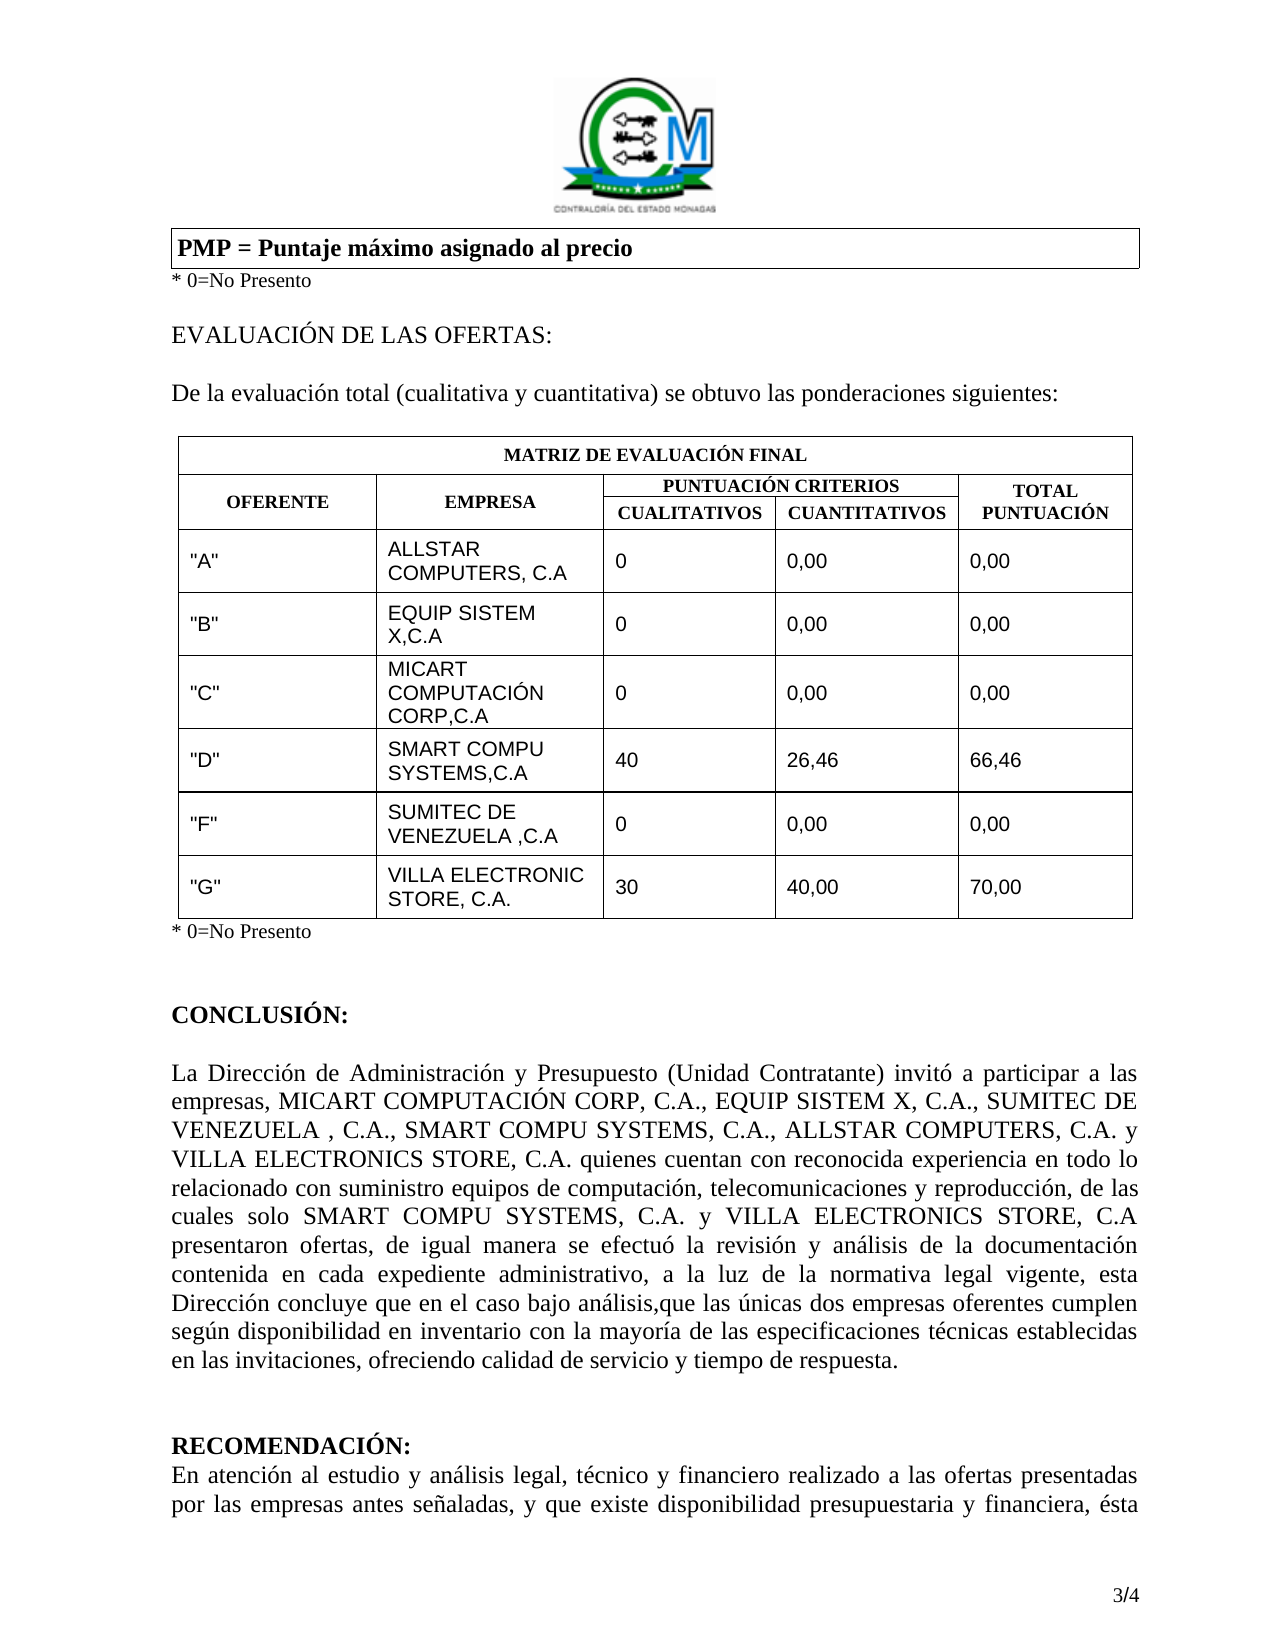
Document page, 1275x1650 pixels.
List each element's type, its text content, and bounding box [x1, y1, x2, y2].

text EVALUACIÓN DE LAS OFERTAS: [171, 321, 1139, 349]
text La Dirección de Administración y Presupuesto (Unidad Contratante) invitó a participar a las empresas, MICART COMPUTACIÓN CORP, C.A., EQUIP SISTEM X, C.A., SUMITEC DE VENEZUELA , C.A., SMART COMPU SYSTEMS, C.A., ALLSTAR COMPUTERS, C.A. y VILLA ELECTRONICS STORE, C.A. quienes cuentan con reconocida experiencia en todo lo relacionado con suministro equipos de computación, telecomunicaciones y reproducción, de las cuales solo SMART COMPU SYSTEMS, C.A. y VILLA ELECTRONICS STORE, C.A presentaron ofertas, de igual manera se efectuó la revisión y análisis de la documentación contenida en cada expediente administrativo, a la luz de la normativa legal vigente, esta Dirección concluye que en el caso bajo análisis,que las únicas dos empresas oferentes cumplen según disponibilidad en inventario con la mayoría de las especificaciones técnicas establecidas en las invitaciones, ofreciendo calidad de servicio y tiempo de respuesta. [171, 1058, 1139, 1374]
table_cell CUANTITATIVOS [776, 497, 958, 529]
table_header MATRIZ DE EVALUACIÓN FINAL [179, 437, 1132, 473]
table_cell 26,46 [776, 729, 958, 791]
table_cell 0 [604, 530, 775, 592]
text * 0=No Presento [171, 269, 1139, 292]
table_cell 0 [604, 656, 775, 728]
table_cell 0 [604, 793, 775, 854]
table_cell TOTAL PUNTUACIÓN [959, 475, 1132, 529]
table_cell 0,00 [776, 793, 958, 854]
table_cell 66,46 [959, 729, 1132, 791]
table_cell "G" [179, 856, 376, 918]
table_cell 0,00 [959, 793, 1132, 854]
table_cell 70,00 [959, 856, 1132, 918]
table_cell OFERENTE [179, 475, 376, 529]
text CONCLUSIÓN: [171, 1000, 1139, 1029]
table_cell EMPRESA [377, 475, 603, 529]
table_cell CUALITATIVOS [604, 497, 775, 529]
table_cell "D" [179, 729, 376, 791]
table_cell 0,00 [959, 656, 1132, 728]
table_cell 0,00 [776, 530, 958, 592]
table_cell PUNTUACIÓN CRITERIOS [604, 475, 958, 496]
table_cell 40 [604, 729, 775, 791]
table_cell 30 [604, 856, 775, 918]
text En atención al estudio y análisis legal, técnico y financiero realizado a las ofertas presentadas por las empresas antes señaladas, y que existe disponibilidad presupuestaria y financiera, ésta [171, 1460, 1139, 1518]
table_cell 0,00 [776, 593, 958, 655]
text RECOMENDACIÓN: [171, 1431, 1139, 1460]
table_cell MICART COMPUTACIÓN CORP,C.A [377, 656, 603, 728]
table_cell "C" [179, 656, 376, 728]
table_cell 0,00 [776, 656, 958, 728]
table_cell ALLSTAR COMPUTERS, C.A [377, 530, 603, 592]
table_cell PMP = Puntaje máximo asignado al precio [172, 229, 1139, 268]
table_cell "B" [179, 593, 376, 655]
table_cell SMART COMPU SYSTEMS,C.A [377, 729, 603, 791]
table_cell 0 [604, 593, 775, 655]
table_cell 0,00 [959, 593, 1132, 655]
table_cell EQUIP SISTEM X,C.A [377, 593, 603, 655]
table_cell "F" [179, 793, 376, 854]
table_cell VILLA ELECTRONIC STORE, C.A. [377, 856, 603, 918]
text De la evaluación total (cualitativa y cuantitativa) se obtuvo las ponderaciones siguientes: [171, 378, 1139, 407]
picture [551, 75, 719, 216]
text * 0=No Presento [171, 919, 1139, 943]
table_cell 0,00 [959, 530, 1132, 592]
table_cell 40,00 [776, 856, 958, 918]
table_cell "A" [179, 530, 376, 592]
table_cell SUMITEC DE VENEZUELA ,C.A [377, 793, 603, 854]
